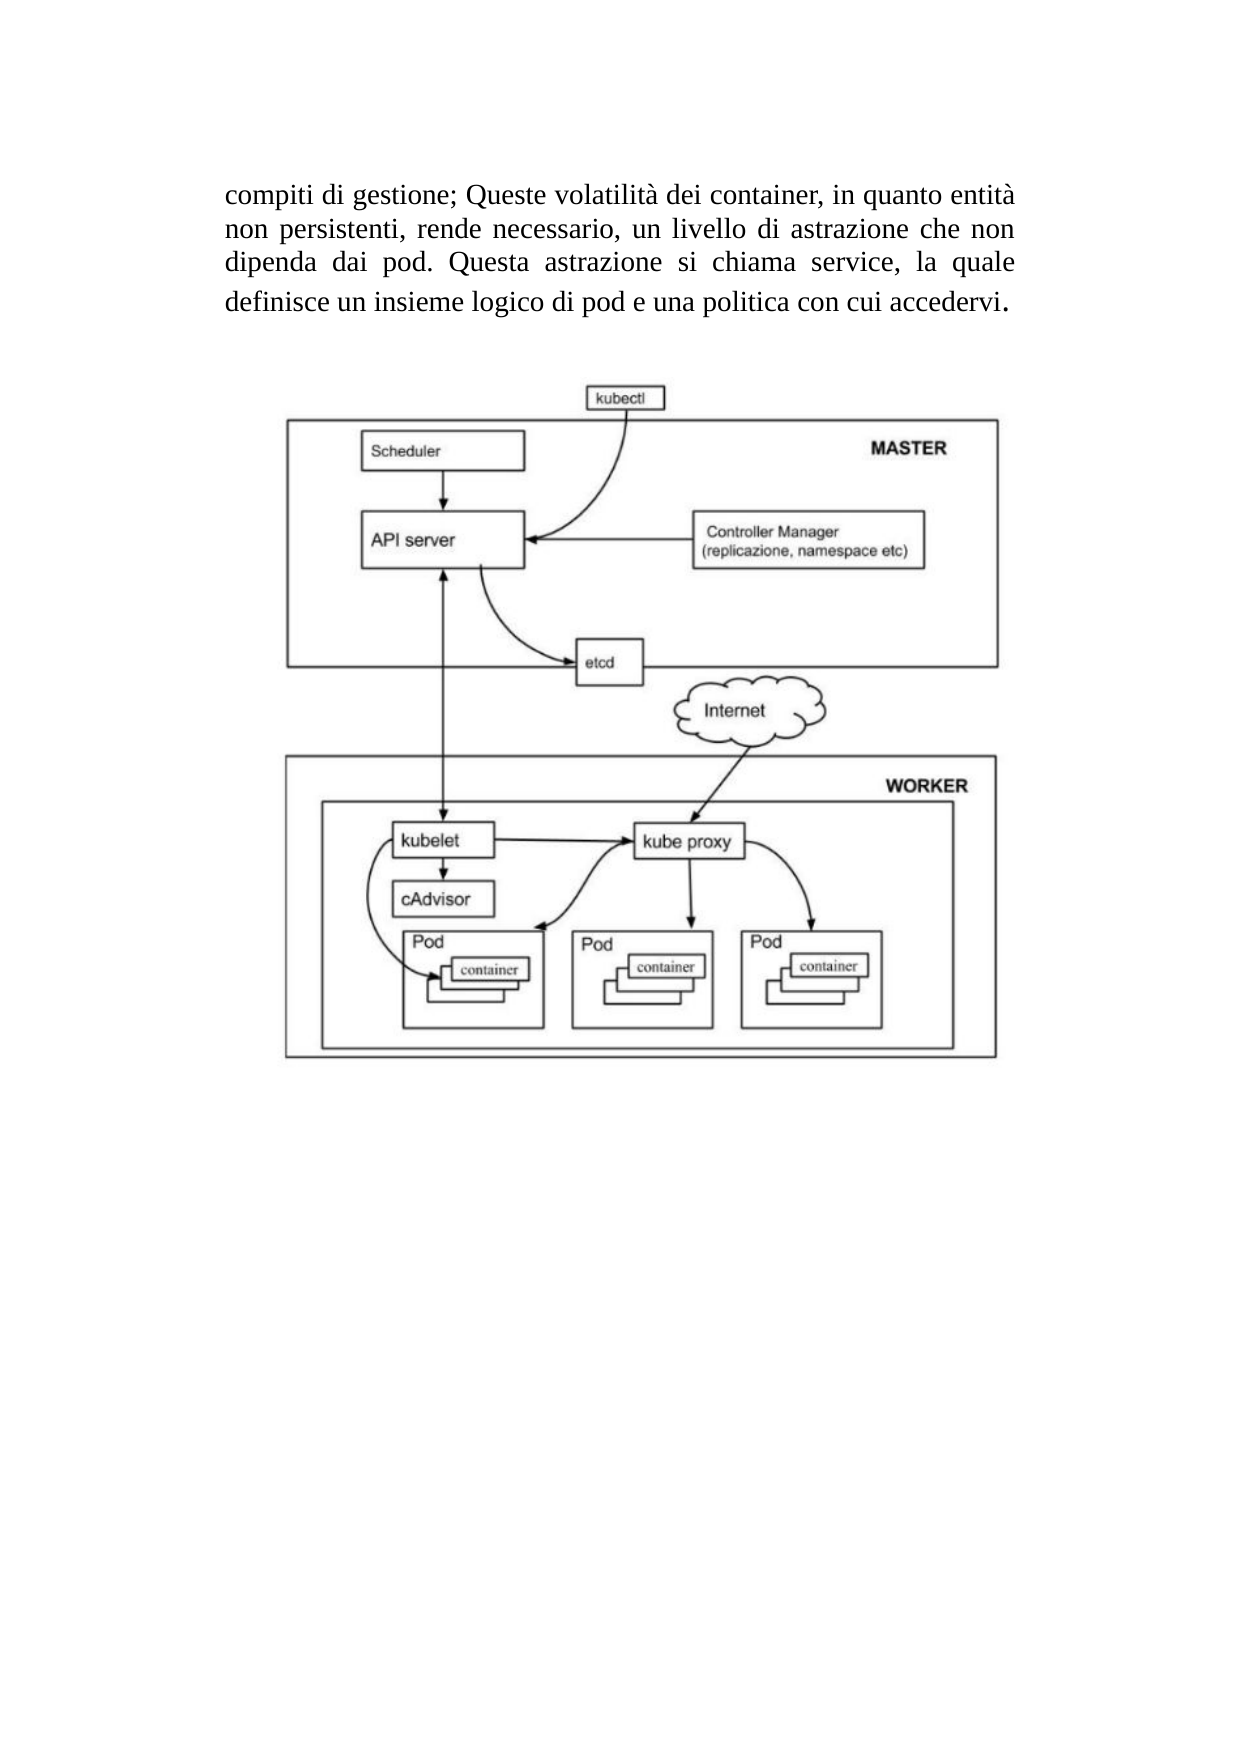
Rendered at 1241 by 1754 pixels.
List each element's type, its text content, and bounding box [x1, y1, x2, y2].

picture [194, 377, 1092, 1091]
text compiti di gestione; Queste volatilità dei container, in quanto entità non persistenti, rende necessario, un livello di astrazione che non dipenda dai pod. Questa astrazione si chiama service, la quale definisce un insieme logico di pod e una politica con cui accedervi. [224, 177, 1016, 320]
